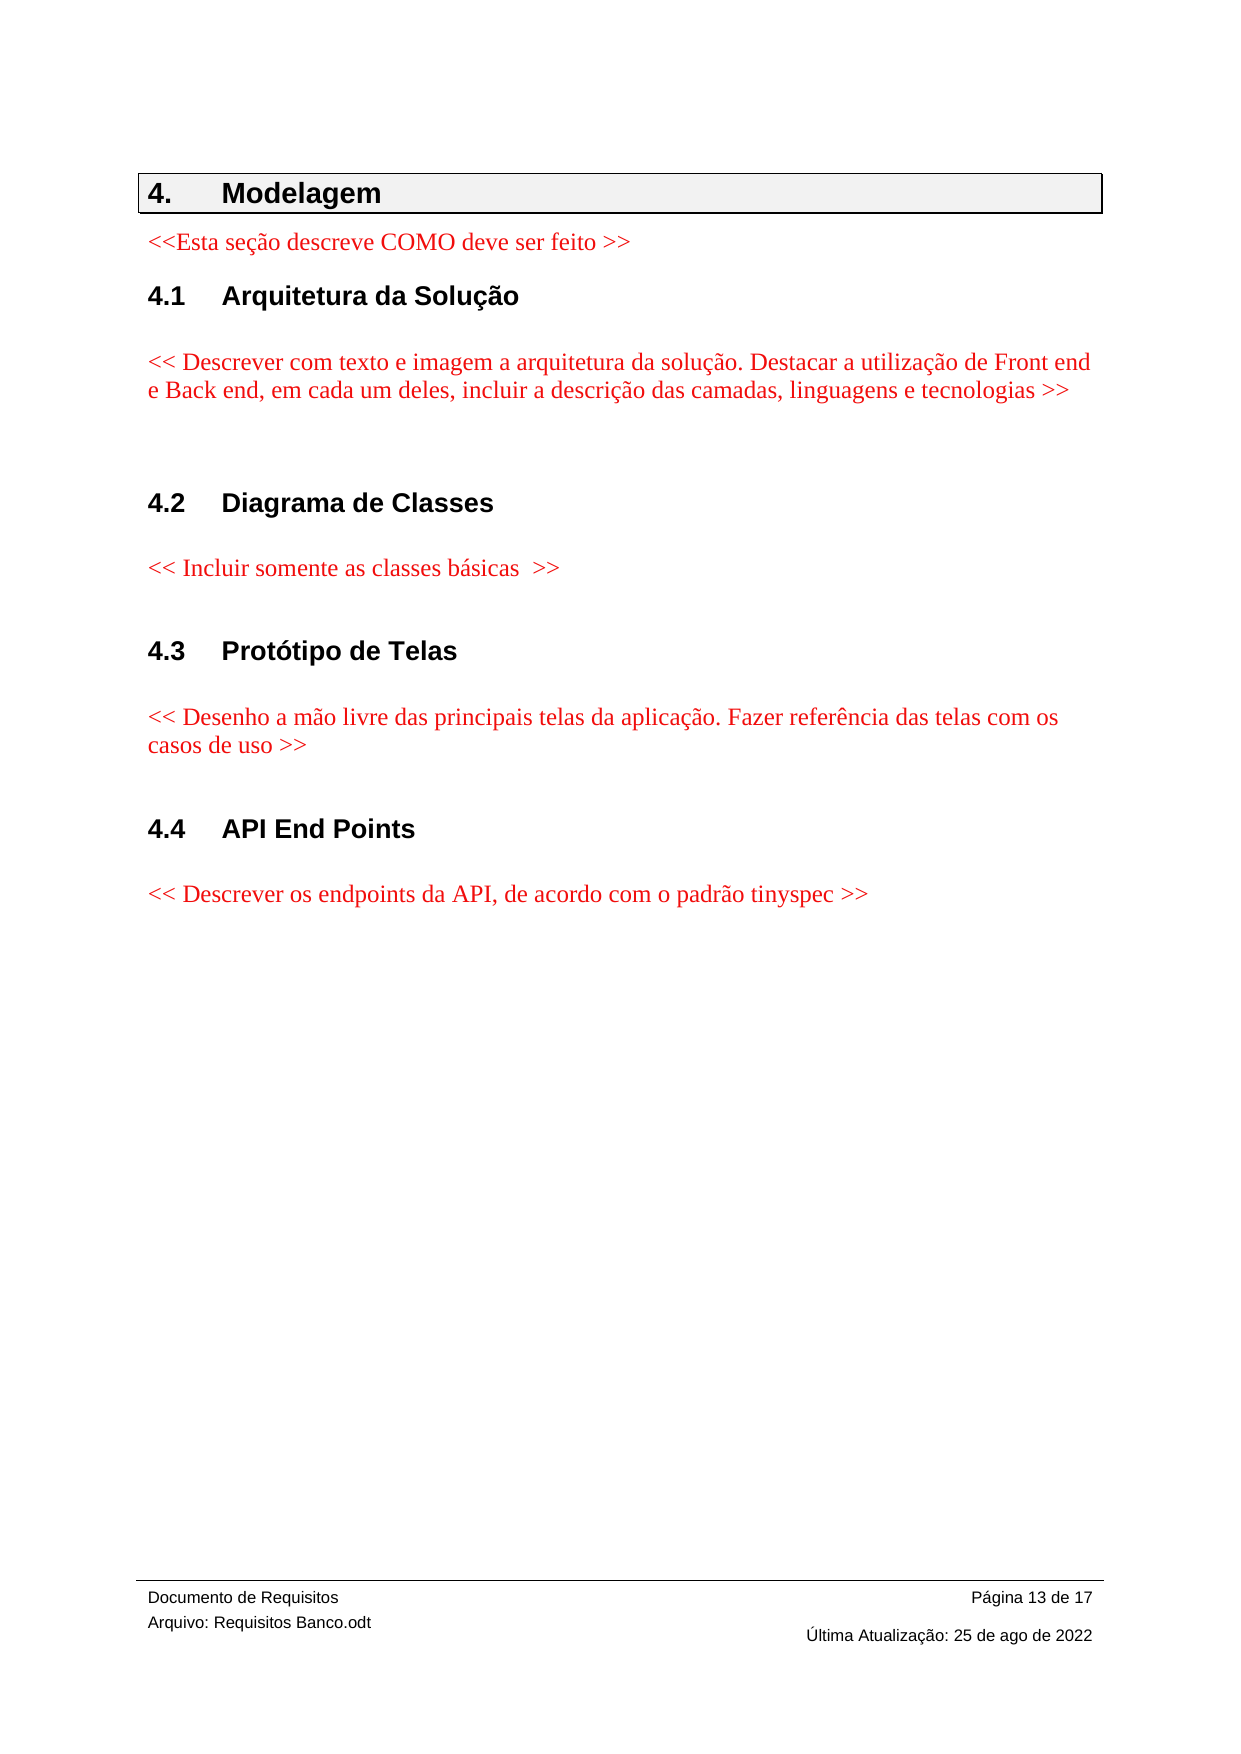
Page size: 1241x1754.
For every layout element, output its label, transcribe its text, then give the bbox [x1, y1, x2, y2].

text << Desenho a mão livre das principais telas da aplicação. Fazer referência das telas com os casos de uso >> [148, 702, 1092, 759]
text <<Esta seção descreve COMO deve ser feito >> [148, 227, 1092, 255]
text << Incluir somente as classes básicas >> [148, 553, 1092, 582]
text << Descrever com texto e imagem a arquitetura da solução. Destacar a utilização de Front end e Back end, em cada um deles, incluir a descrição das camadas, linguagens e tecnologias >> [148, 347, 1092, 404]
text << Descrever os endpoints da API, de acordo com o padrão tinyspec >> [148, 879, 1092, 908]
subtitle Arquitetura da Solução [148, 280, 1092, 312]
subtitle Diagrama de Classes [148, 487, 1092, 518]
subtitle Modelagem [139, 174, 1101, 212]
subtitle API End Points [148, 813, 1092, 844]
subtitle Protótipo de Telas [148, 635, 1092, 667]
